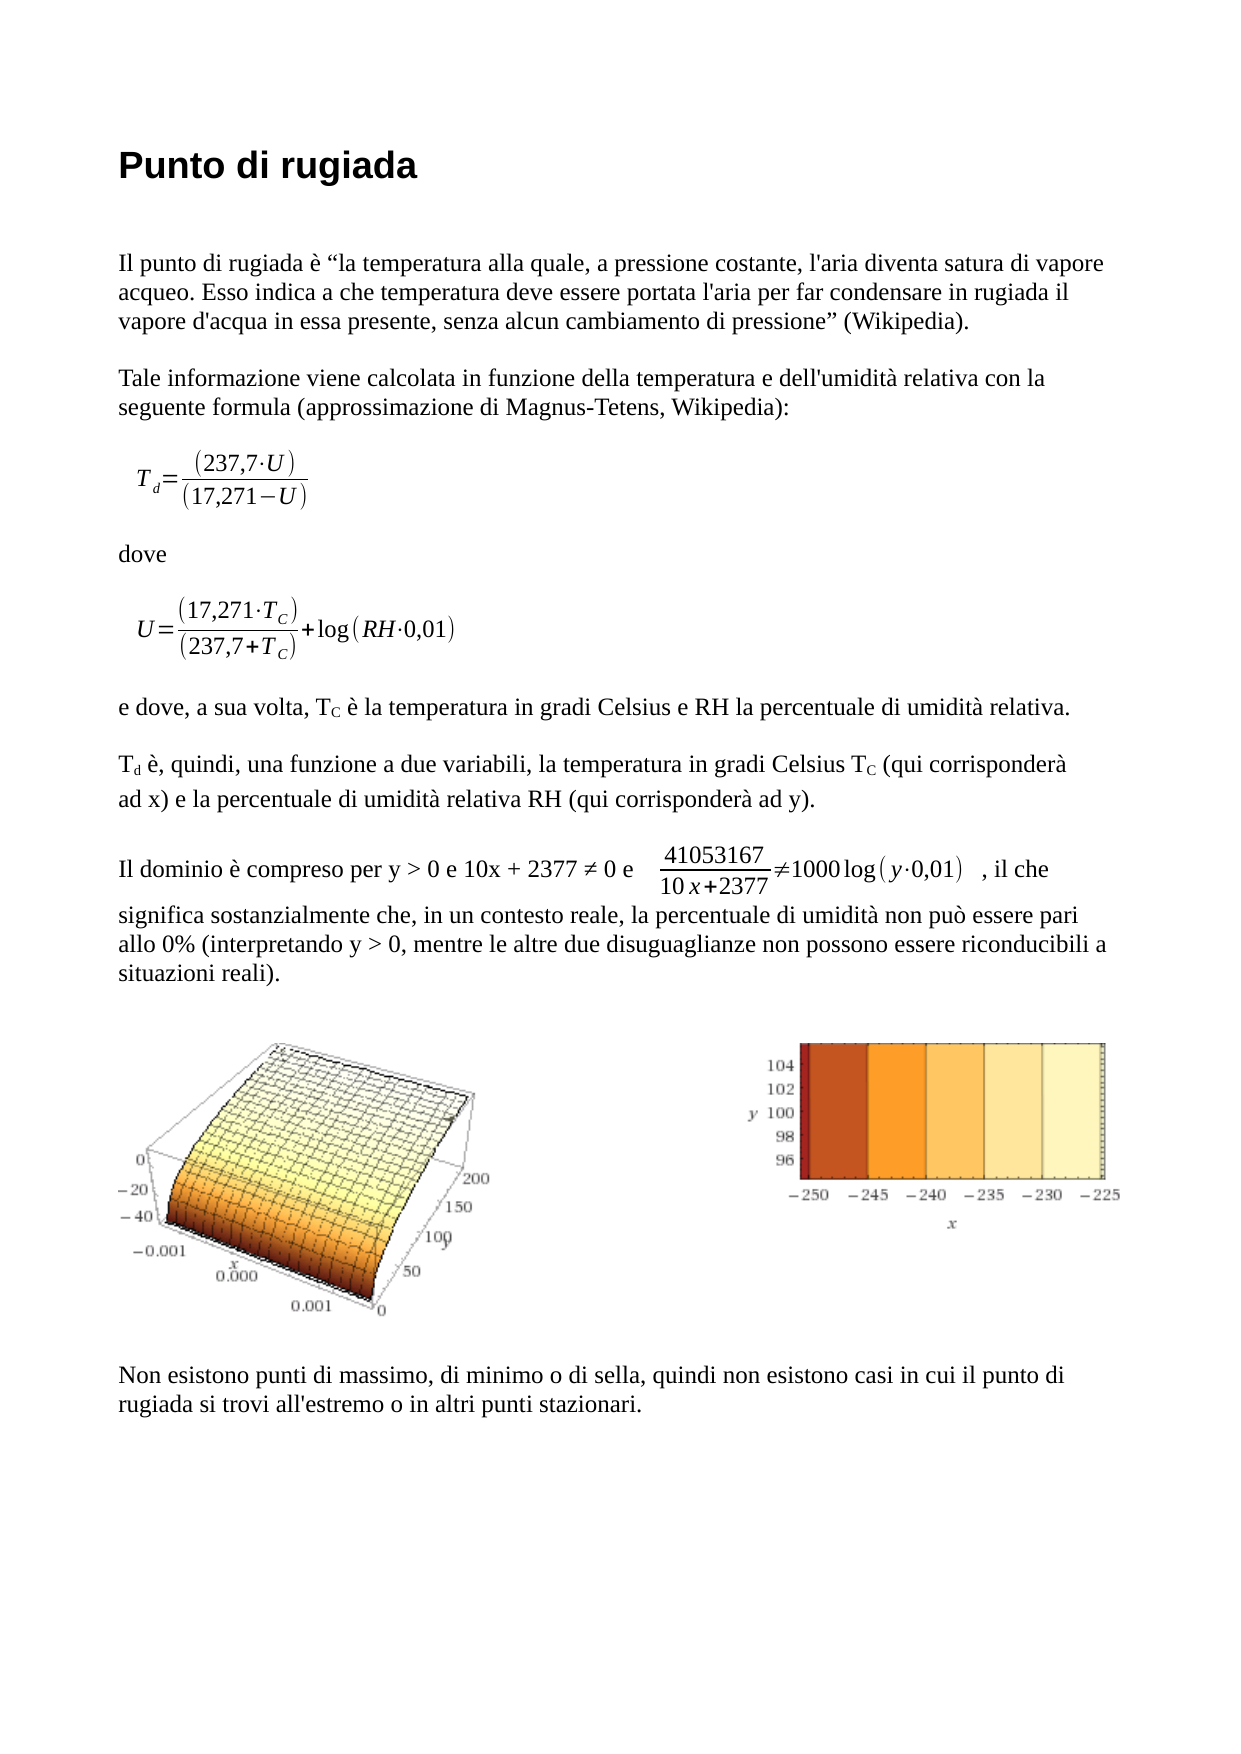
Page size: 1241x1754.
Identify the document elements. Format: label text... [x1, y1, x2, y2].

text Il punto di rugiada è “la temperatura alla quale, a pressione costante, l'aria diventa satura di vapore acqueo. Esso indica a che temperatura deve essere portata l'aria per far condensare in rugiada il vapore d'acqua in essa presente, senza alcun cambiamento di pressione” (Wikipedia). [118, 248, 1122, 334]
text Non esistono punti di massimo, di minimo o di sella, quindi non esistono casi in cui il punto di rugiada si trovi all'estremo o in altri punti stazionari. [118, 1360, 1122, 1418]
text Tale informazione viene calcolata in funzione della temperatura e dell'umidità relativa con la seguente formula (approssimazione di Magnus-Tetens, Wikipedia): [118, 363, 1122, 421]
text dove [118, 539, 1122, 568]
picture [747, 1043, 1123, 1232]
text e dove, a sua volta, TC è la temperatura in gradi Celsius e RH la percentuale di umidità relativa. [118, 692, 1122, 721]
picture [118, 1043, 494, 1321]
subtitle Punto di rugiada [118, 143, 1122, 187]
text Il dominio è compreso per y > 0 e 10x + 2377 ≠ 0 e , il che significa sostanzialmente che, in un contesto reale, la percentuale di umidità non può essere pari allo 0% (interpretando y > 0, mentre le altre due disuguaglianze non possono essere riconducibili a situazioni reali). [118, 841, 1122, 986]
text Td è, quindi, una funzione a due variabili, la temperatura in gradi Celsius TC (qui corrisponderà [118, 749, 1122, 778]
text ad x) e la percentuale di umidità relativa RH (qui corrisponderà ad y). [118, 784, 1122, 812]
